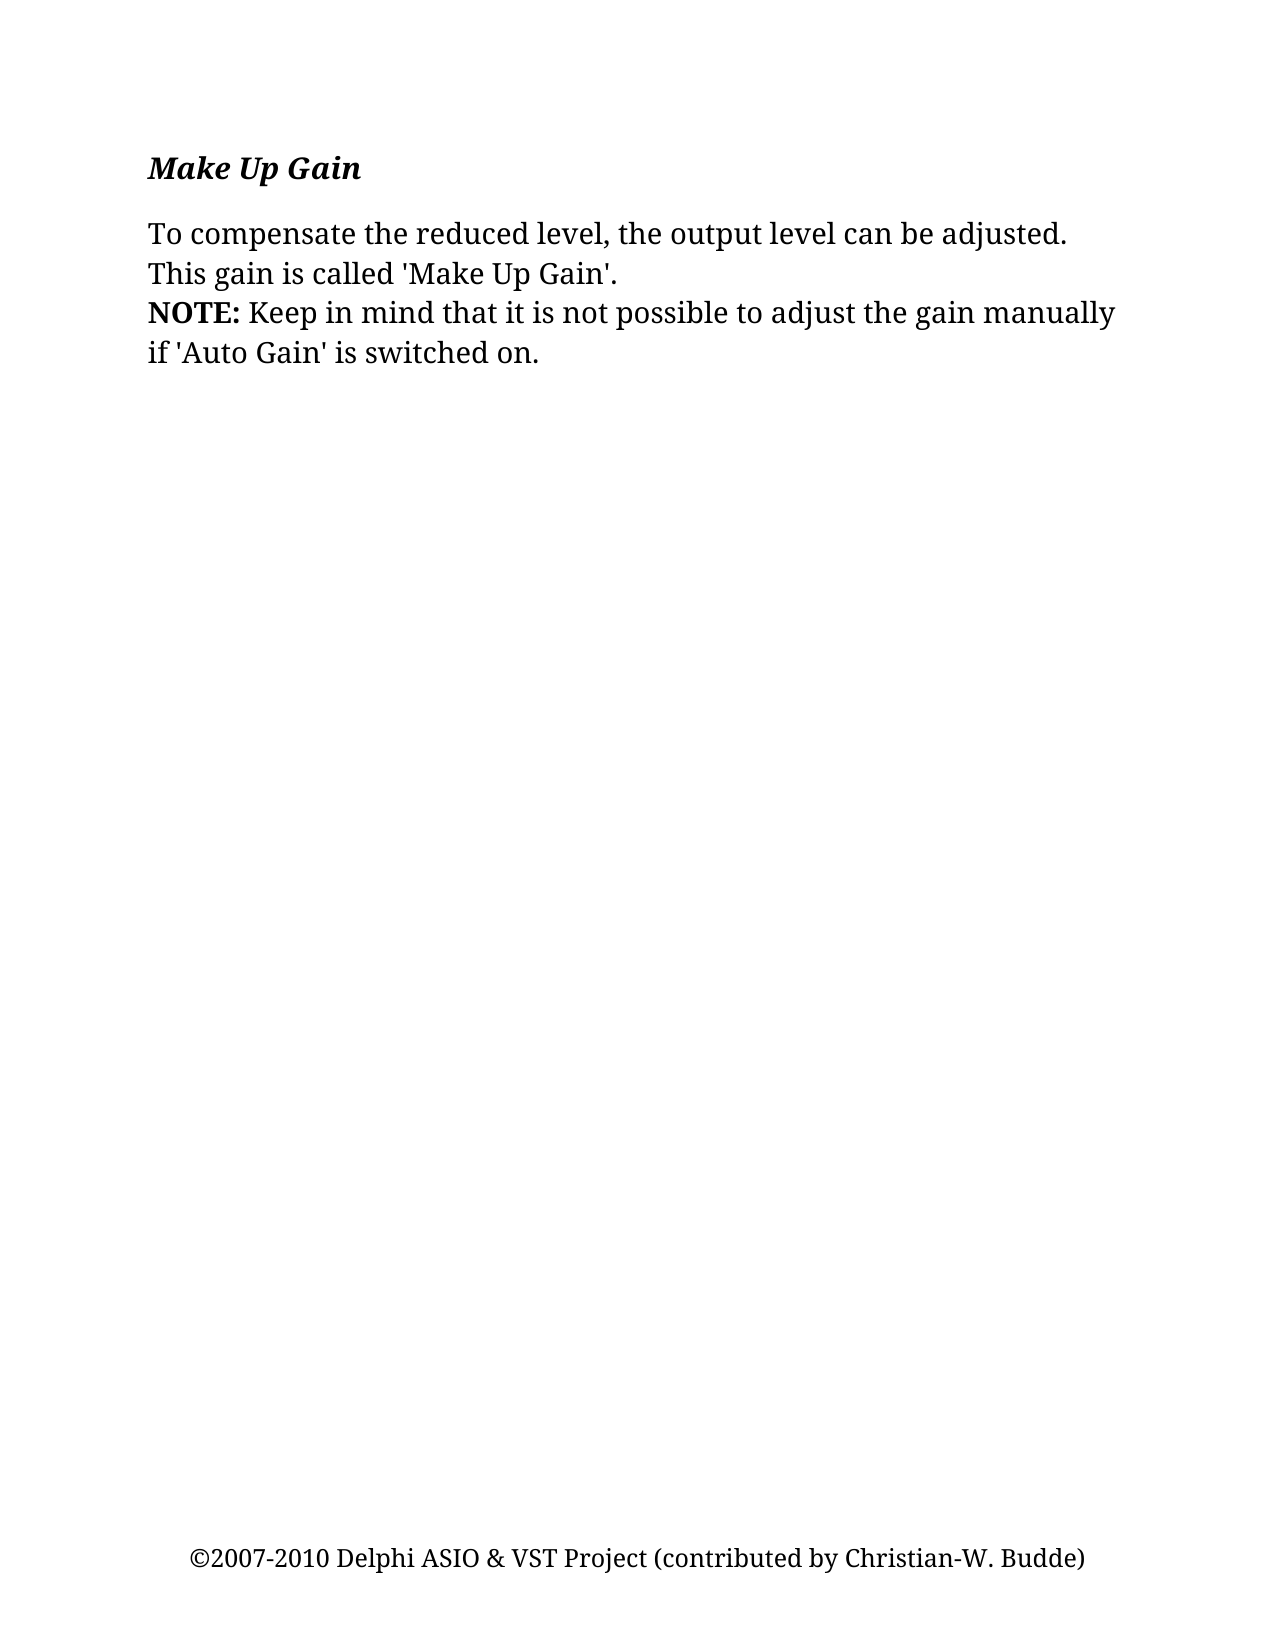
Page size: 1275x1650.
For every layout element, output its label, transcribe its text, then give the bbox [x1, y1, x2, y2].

text NOTE: Keep in mind that it is not possible to adjust the gain manually if 'Auto Gain' is switched on. [148, 293, 1127, 372]
subtitle Make Up Gain [148, 148, 1127, 188]
text To compensate the reduced level, the output level can be adjusted. This gain is called 'Make Up Gain'. [148, 213, 1127, 293]
